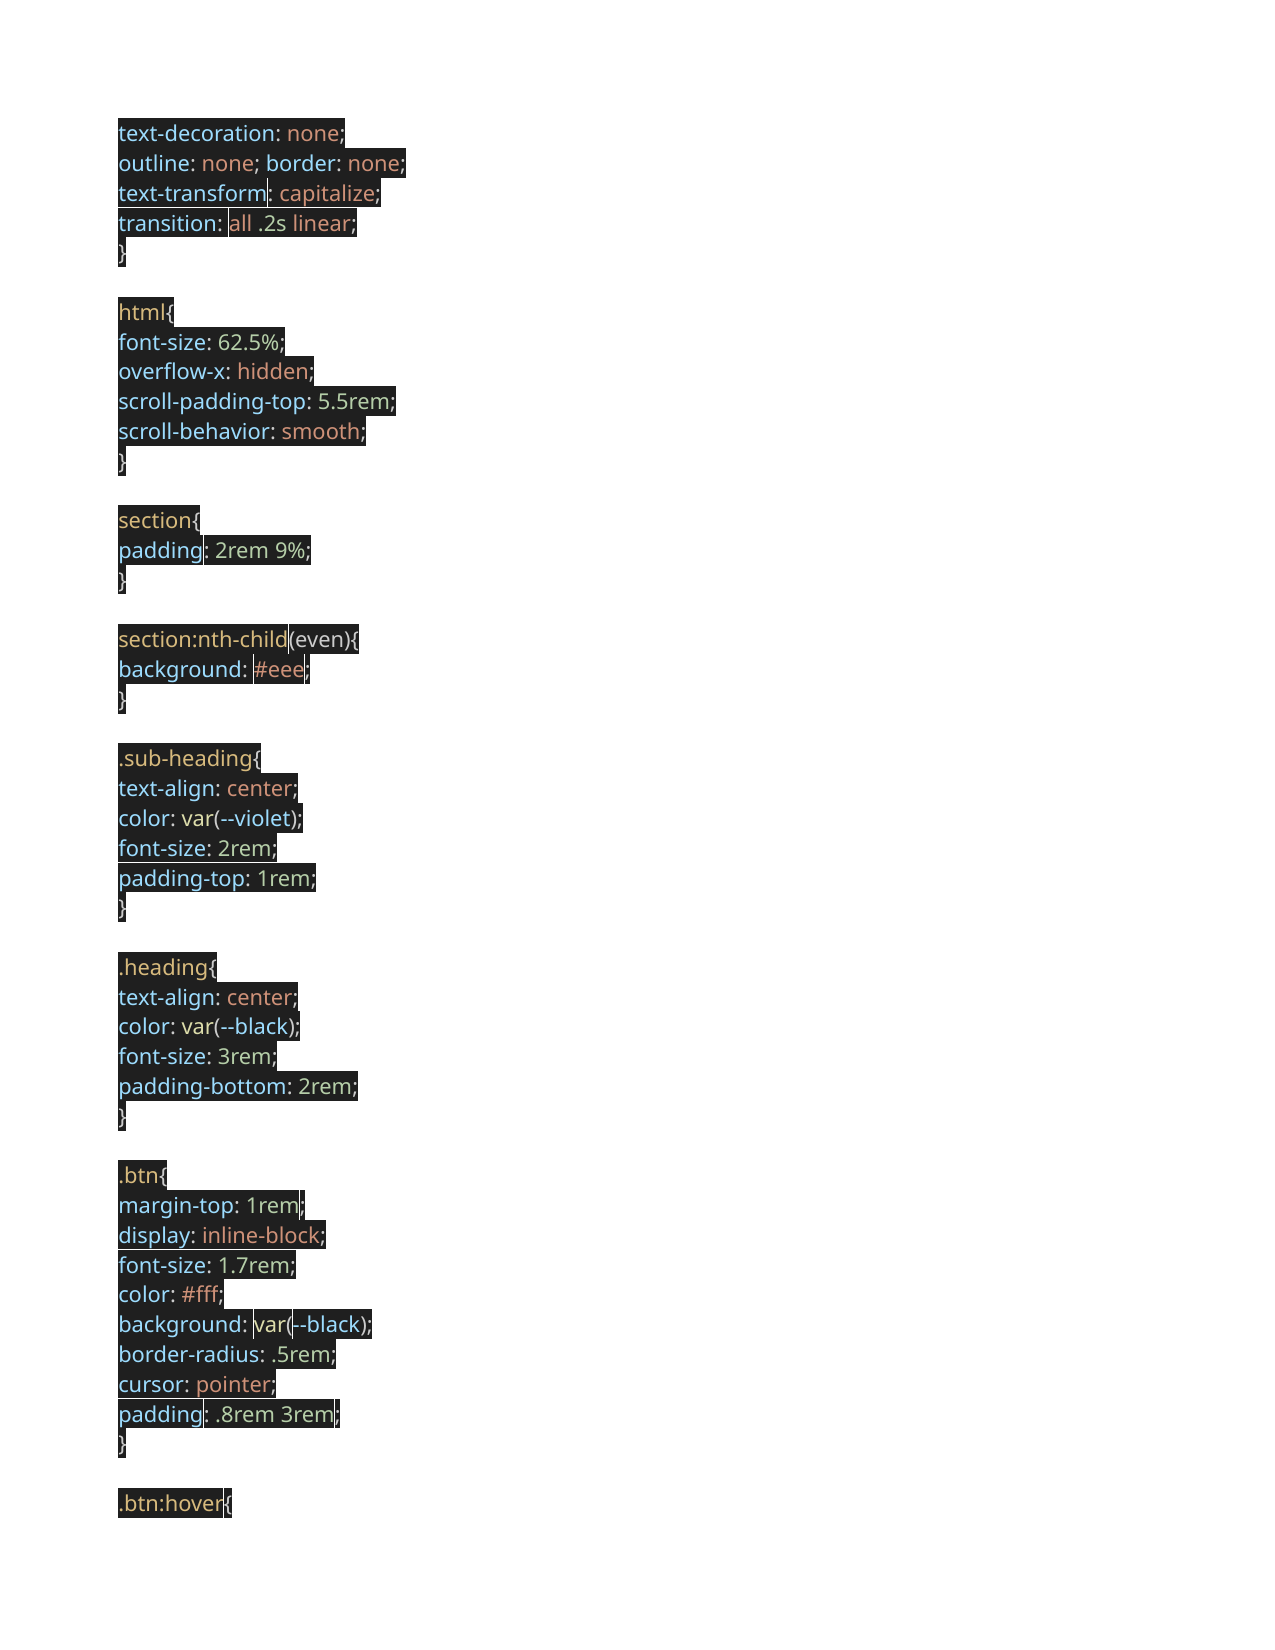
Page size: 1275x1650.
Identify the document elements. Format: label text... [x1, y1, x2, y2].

text } [118, 565, 1157, 594]
text padding: .8rem 3rem; [118, 1398, 1157, 1428]
text overflow-x: hidden; [118, 356, 1157, 386]
text font-size: 1.7rem; [118, 1249, 1157, 1279]
text color: #fff; [118, 1279, 1157, 1309]
text } [118, 1101, 1157, 1131]
text text-decoration: none; [118, 118, 1157, 148]
text section:nth-child(even){ [118, 624, 1157, 654]
text .btn:hover{ [118, 1488, 1157, 1518]
text margin-top: 1rem; [118, 1190, 1157, 1220]
text color: var(--violet); [118, 803, 1157, 833]
text .heading{ [118, 952, 1157, 982]
text section{ [118, 505, 1157, 535]
text text-transform: capitalize; [118, 178, 1157, 207]
text } [118, 237, 1157, 267]
text } [118, 1428, 1157, 1458]
text text-align: center; [118, 773, 1157, 803]
text scroll-behavior: smooth; [118, 416, 1157, 446]
text scroll-padding-top: 5.5rem; [118, 386, 1157, 416]
text padding-top: 1rem; [118, 862, 1157, 892]
text .btn{ [118, 1160, 1157, 1190]
text color: var(--black); [118, 1011, 1157, 1041]
text font-size: 2rem; [118, 833, 1157, 862]
text padding: 2rem 9%; [118, 535, 1157, 565]
text cursor: pointer; [118, 1369, 1157, 1398]
text display: inline-block; [118, 1220, 1157, 1249]
text } [118, 446, 1157, 476]
text outline: none; border: none; [118, 148, 1157, 178]
text font-size: 62.5%; [118, 327, 1157, 356]
text background: #eee; [118, 654, 1157, 684]
text border-radius: .5rem; [118, 1339, 1157, 1369]
text .sub-heading{ [118, 743, 1157, 773]
text } [118, 684, 1157, 714]
text } [118, 892, 1157, 922]
text font-size: 3rem; [118, 1041, 1157, 1071]
text transition: all .2s linear; [118, 207, 1157, 237]
text text-align: center; [118, 982, 1157, 1011]
text html{ [118, 297, 1157, 327]
text background: var(--black); [118, 1309, 1157, 1339]
text padding-bottom: 2rem; [118, 1071, 1157, 1101]
